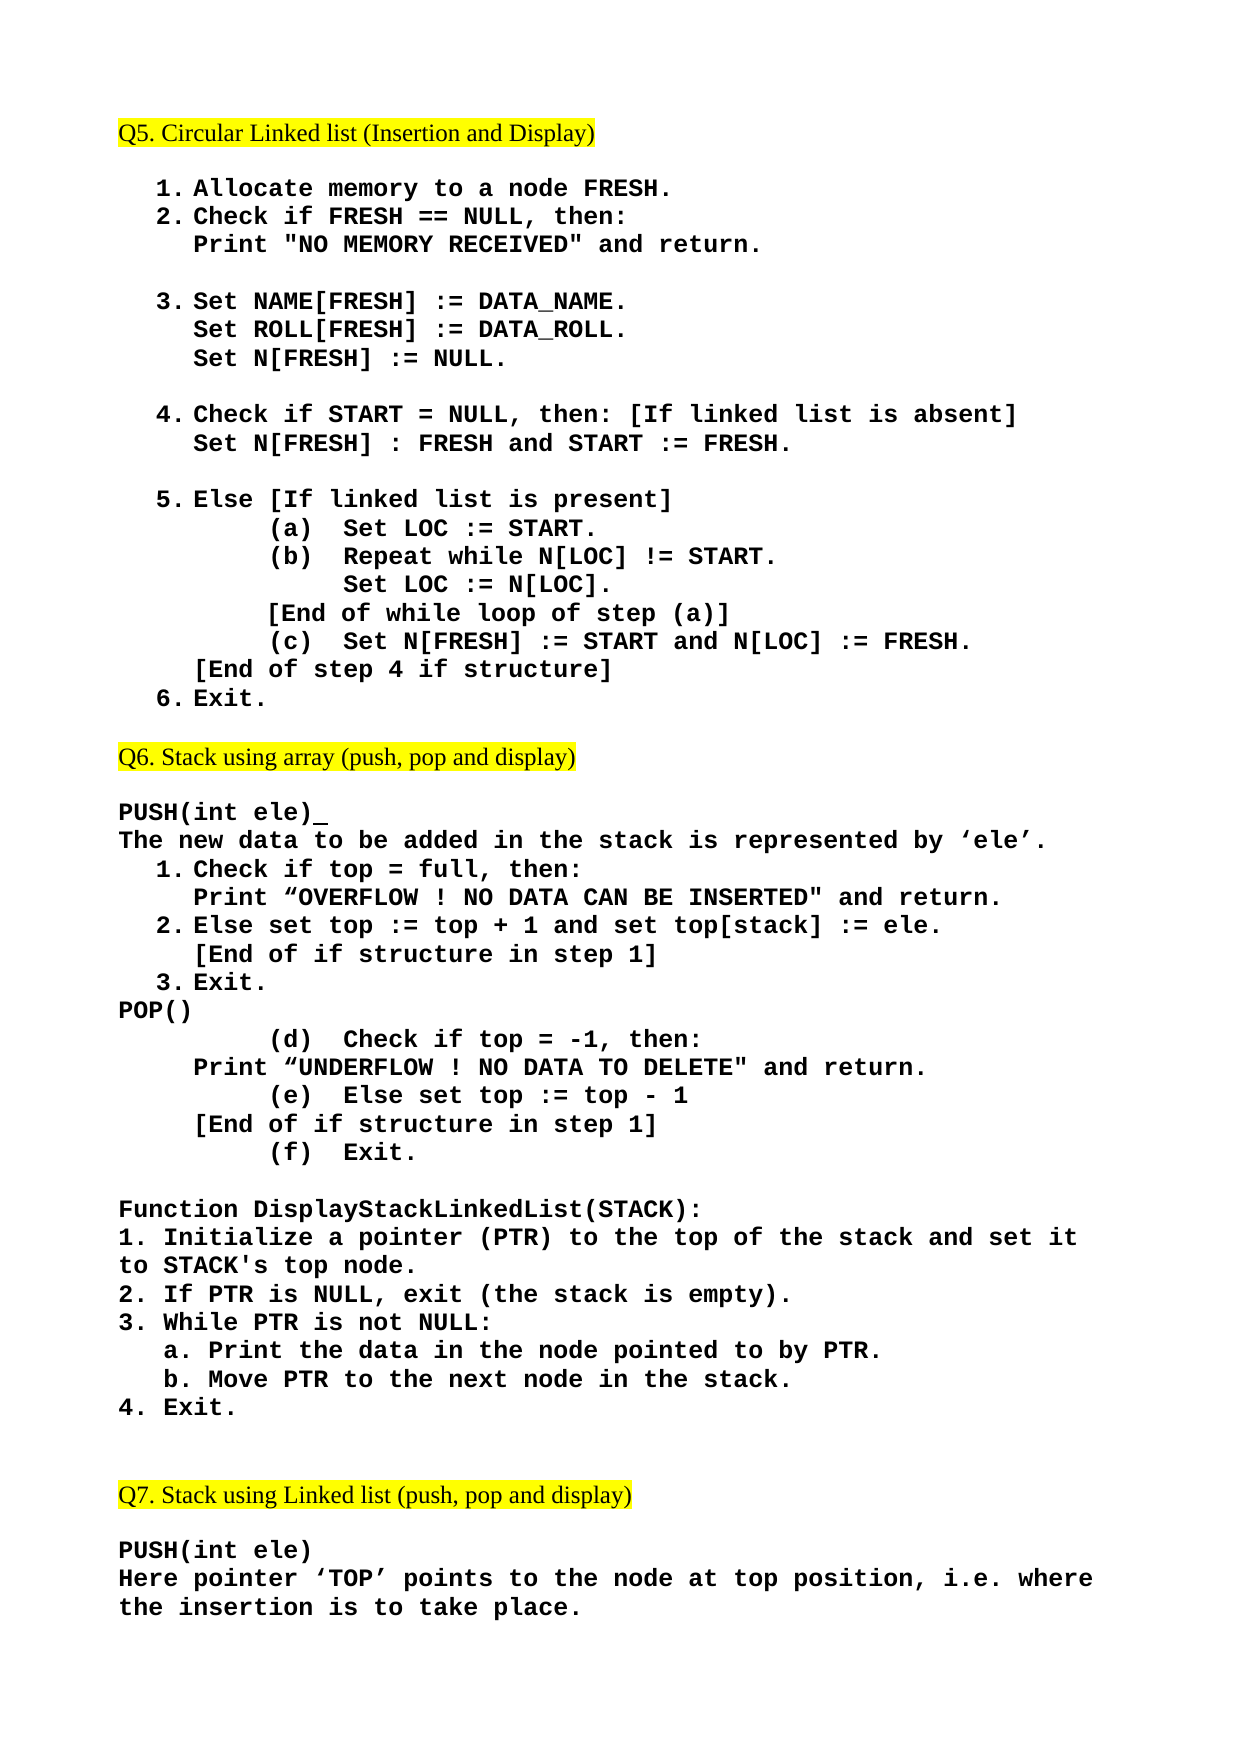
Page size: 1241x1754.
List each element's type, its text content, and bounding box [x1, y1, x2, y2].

text Set LOC := N[LOC]. [343, 572, 1122, 600]
list Check if START = NULL, then: [If linked list is absent] [156, 402, 1122, 430]
text POP() [118, 998, 1122, 1026]
list Check if FRESH == NULL, then: [156, 203, 1122, 232]
list Check if top = -1, then: [268, 1026, 1122, 1055]
text Set N[FRESH] : FRESH and START := FRESH. [193, 430, 1122, 458]
list Exit. [156, 685, 1122, 713]
text [End of while loop of step (a)] [118, 600, 1122, 628]
list Else set top := top + 1 and set top[stack] := ele. [156, 913, 1122, 941]
list Exit. [156, 970, 1122, 998]
text [End of step 4 if structure] [193, 657, 1122, 685]
text [End of if structure in step 1] [193, 1111, 1122, 1140]
list Set LOC := START. [268, 515, 1122, 543]
text The new data to be added in the stack is represented by ‘ele’. [118, 828, 1122, 856]
text Print "NO MEMORY RECEIVED" and return. [118, 232, 1122, 260]
list Else set top := top - 1 [268, 1083, 1122, 1111]
text [End of if structure in step 1] [193, 941, 1122, 970]
list Exit. [268, 1140, 1122, 1168]
text PUSH(int ele) [118, 1538, 1122, 1566]
text Print “UNDERFLOW ! NO DATA TO DELETE" and return. [193, 1055, 1122, 1083]
text Function DisplayStackLinkedList(STACK): 1. Initialize a pointer (PTR) to the top of the stack and set it to STACK's top node. 2. If PTR is NULL, exit (the stack is empty). 3. While PTR is not NULL: a. Print the data in the node pointed to by PTR. b. Move PTR to the next node in the stack. 4. Exit. [118, 1196, 1122, 1451]
text Here pointer ‘TOP’ points to the node at top position, i.e. where the insertion is to take place. [118, 1566, 1122, 1623]
text Q5. Circular Linked list (Insertion and Display) [118, 118, 1122, 147]
text Q7. Stack using Linked list (push, pop and display) [118, 1480, 1122, 1509]
list Repeat while N[LOC] != START. [268, 543, 1122, 572]
text Set N[FRESH] := NULL. [193, 345, 1122, 373]
list Allocate memory to a node FRESH. [156, 175, 1122, 203]
text Set ROLL[FRESH] := DATA_ROLL. [193, 317, 1122, 345]
text Q6. Stack using array (push, pop and display) [118, 742, 1122, 771]
text Print “OVERFLOW ! NO DATA CAN BE INSERTED" and return. [193, 885, 1122, 913]
list Set NAME[FRESH] := DATA_NAME. [156, 288, 1122, 317]
list Check if top = full, then: [156, 856, 1122, 885]
list Else [If linked list is present] [156, 487, 1122, 515]
list Set N[FRESH] := START and N[LOC] := FRESH. [268, 628, 1122, 657]
text PUSH(int ele) [118, 800, 1122, 828]
